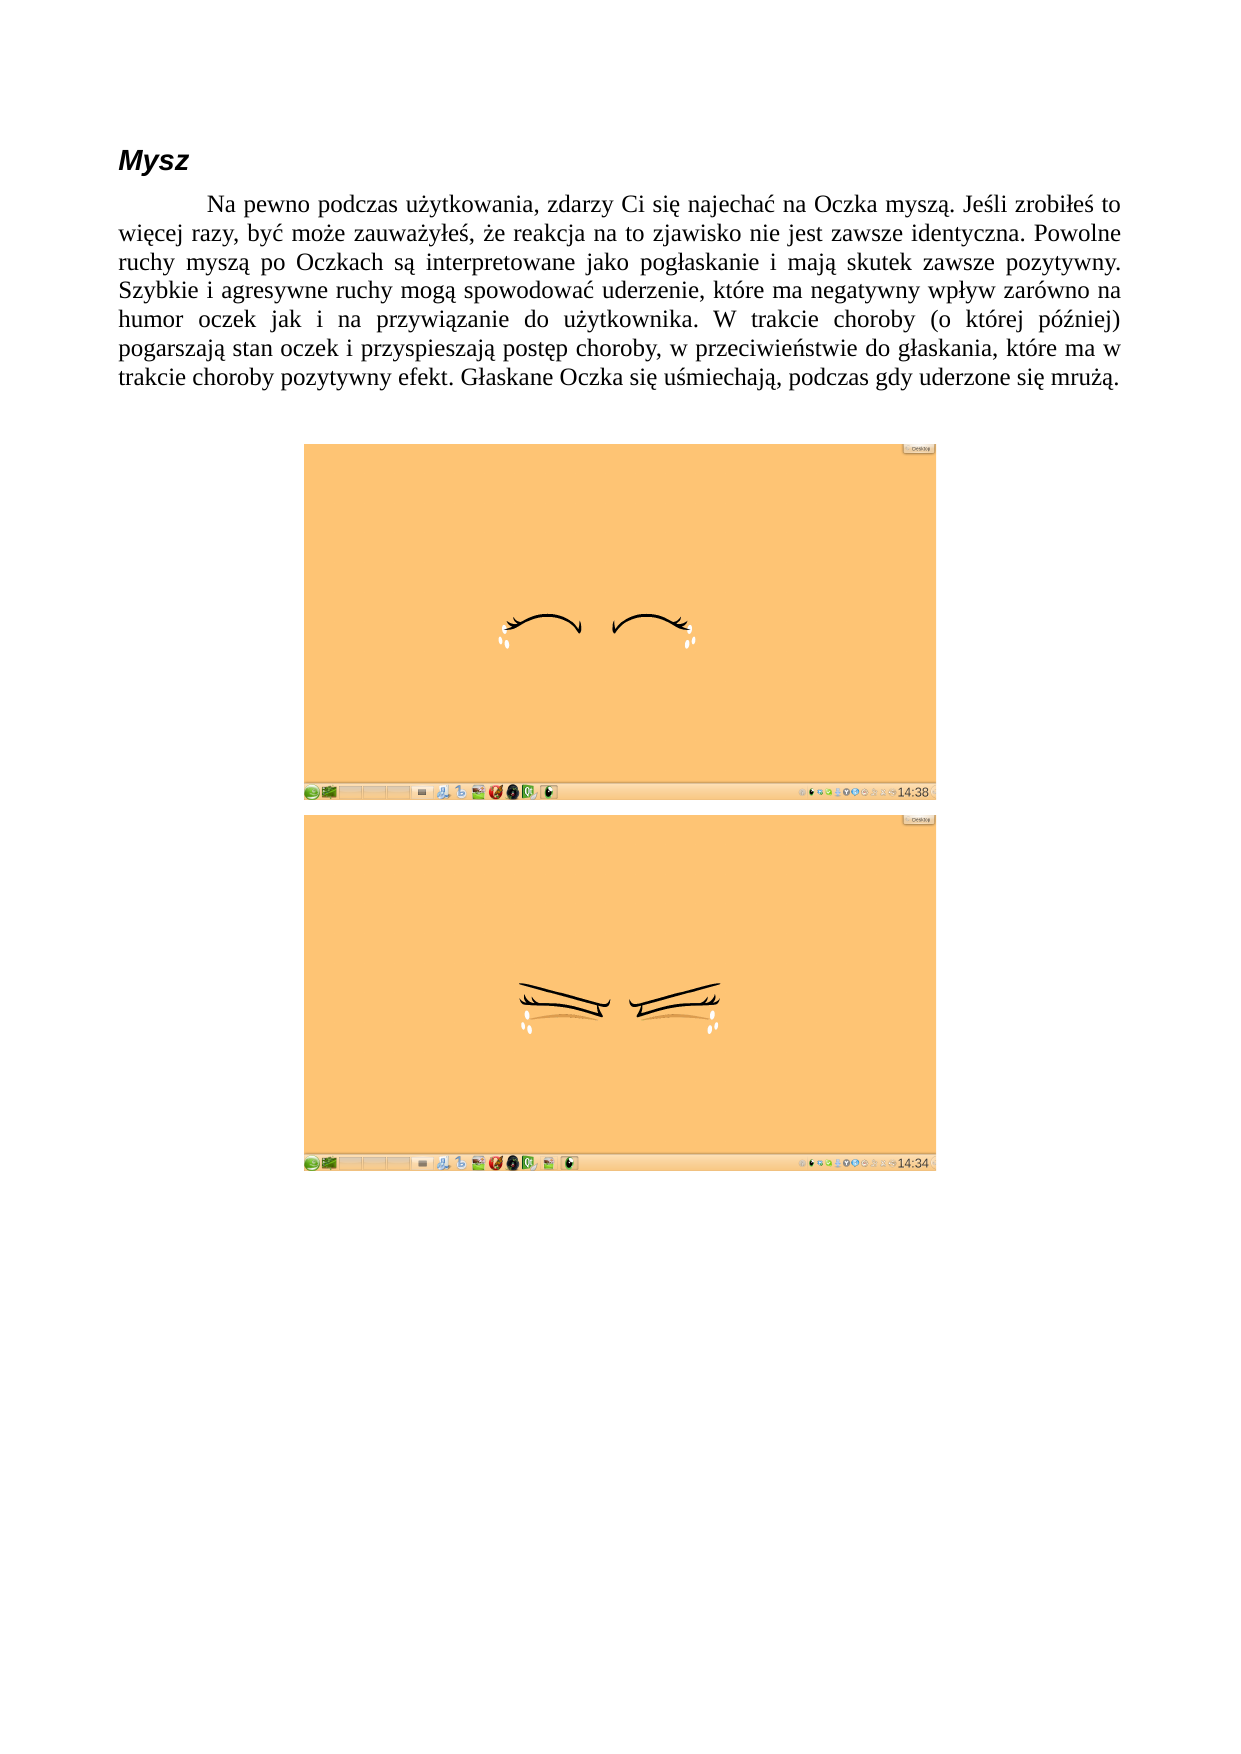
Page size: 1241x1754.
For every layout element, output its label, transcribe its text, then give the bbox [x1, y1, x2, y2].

picture [304, 444, 937, 800]
subtitle Mysz [118, 143, 1122, 177]
picture [304, 815, 937, 1171]
text Na pewno podczas użytkowania, zdarzy Ci się najechać na Oczka myszą. Jeśli zrobiłeś to więcej razy, być może zauważyłeś, że reakcja na to zjawisko nie jest zawsze identyczna. Powolne ruchy myszą po Oczkach są interpretowane jako pogłaskanie i mają skutek zawsze pozytywny. Szybkie i agresywne ruchy mogą spowodować uderzenie, które ma negatywny wpływ zarówno na humor oczek jak i na przywiązanie do użytkownika. W trakcie choroby (o której później) pogarszają stan oczek i przyspieszają postęp choroby, w przeciwieństwie do głaskania, które ma w trakcie choroby pozytywny efekt. Głaskane Oczka się uśmiechają, podczas gdy uderzone się mrużą. [118, 189, 1122, 390]
